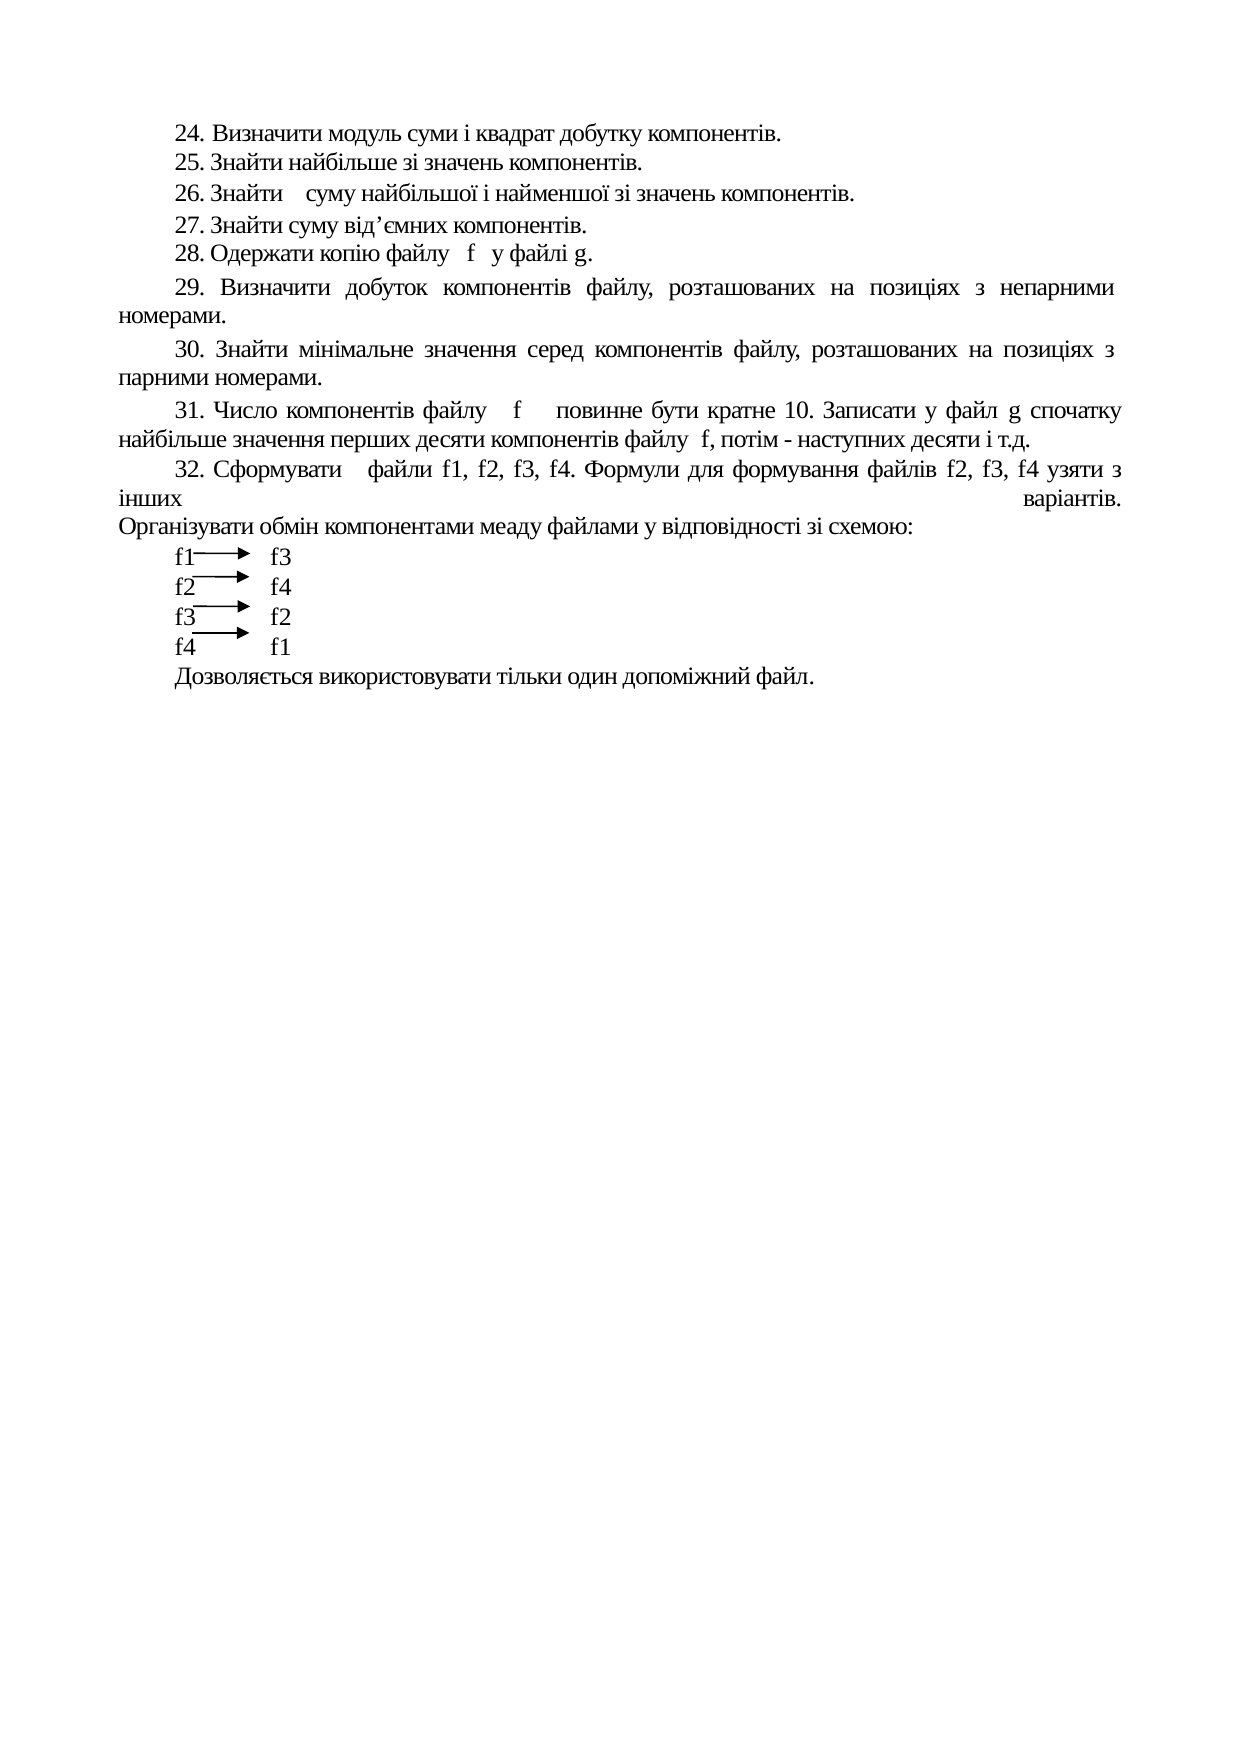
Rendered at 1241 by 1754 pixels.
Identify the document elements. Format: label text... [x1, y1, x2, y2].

text 27. Знайти суму від’ємних компонентів. [118, 210, 1122, 238]
text 25. Знайти найбільше зі значень компонентів. [118, 147, 1122, 176]
text f4 f1 [118, 632, 1122, 661]
text 30. Знайти мінімальне значення серед компонентів файлу, розташованих на позиціях з парними номерами. [118, 334, 1115, 391]
text Дозволяється використовувати тільки один допоміжний файл. [118, 661, 1122, 690]
text 32. Сформувати файли f1, f2, f3, f4. Формули для формування файлів f2, f3, f4 узяти з інших варіантів. Організувати обмін компонентами меаду файлами у відповідності зі схемою: [118, 454, 1122, 540]
text 24. Визначити модуль суми і квадрат добутку компонентів. [118, 118, 1122, 147]
text 26. Знайти суму найбільшої і найменшої зі значень компонентів. [118, 178, 1122, 207]
text 28. Одержати копію файлу f у файлі g. [118, 238, 1122, 267]
text f2 f4 [118, 572, 1122, 601]
text f3 f2 [118, 602, 1122, 631]
text f1 f3 [118, 542, 1122, 570]
text 31. Число компонентів файлу f повинне бути кратне 10. Записати у файл g спочатку найбільше значення перших десяти компонентів файлу f, потім - наступних десяти і т.д. [118, 395, 1122, 452]
text 29. Визначити добуток компонентів файлу, розташованих на позиціях з непарними номерами. [118, 272, 1116, 329]
